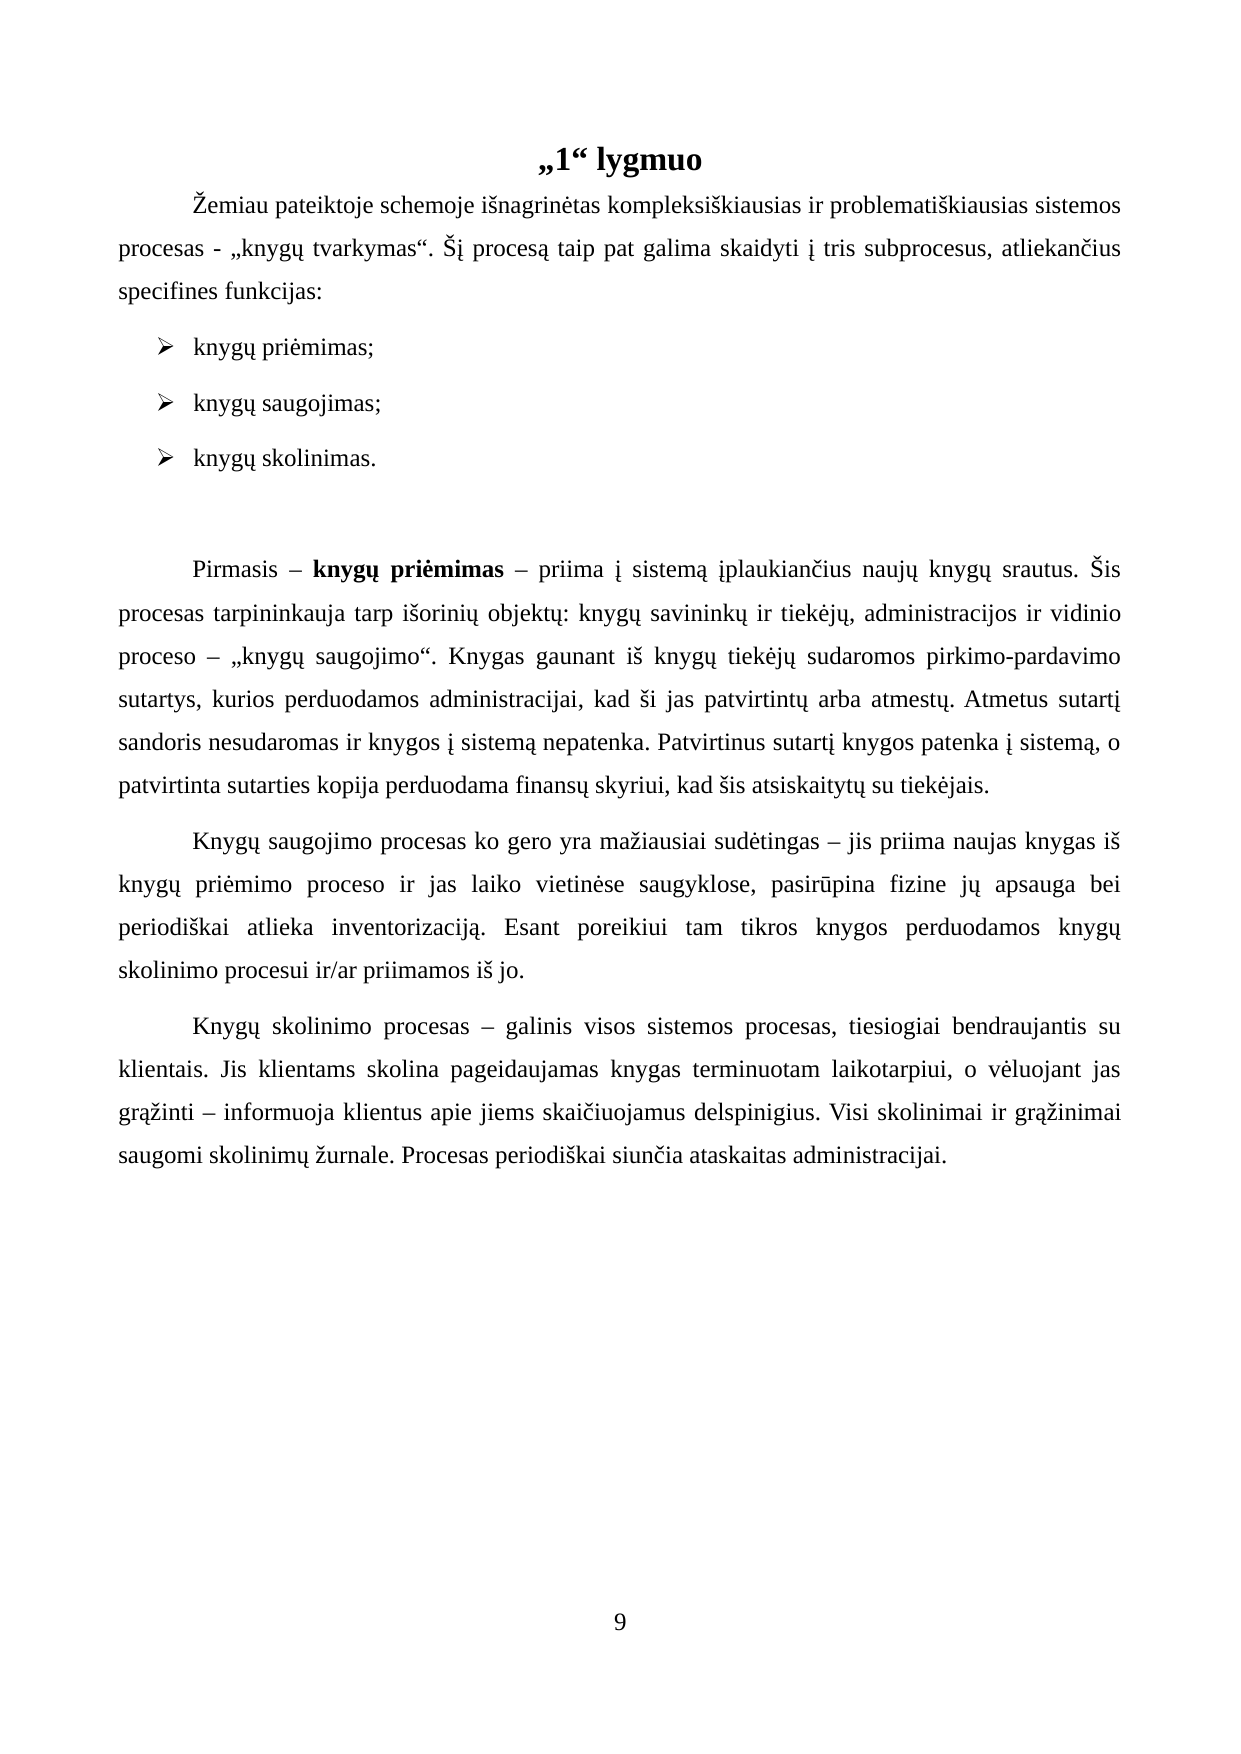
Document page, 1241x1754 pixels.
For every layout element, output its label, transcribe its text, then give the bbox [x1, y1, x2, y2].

text Knygų skolinimo procesas – galinis visos sistemos procesas, tiesiogiai bendraujantis su klientais. Jis klientams skolina pageidaujamas knygas terminuotam laikotarpiui, o vėluojant jas grąžinti – informuoja klientus apie jiems skaičiuojamus delspinigius. Visi skolinimai ir grąžinimai saugomi skolinimų žurnale. Procesas periodiškai siunčia ataskaitas administracijai. [118, 1011, 1122, 1169]
text Žemiau pateiktoje schemoje išnagrinėtas kompleksiškiausias ir problematiškiausias sistemos procesas - „knygų tvarkymas“. Šį procesą taip pat galima skaidyti į tris subprocesus, atliekančius specifines funkcijas: [118, 190, 1122, 305]
list knygų saugojimas; [156, 388, 1122, 416]
text Pirmasis – knygų priėmimas – priima į sistemą įplaukiančius naujų knygų srautus. Šis procesas tarpininkauja tarp išorinių objektų: knygų savininkų ir tiekėjų, administracijos ir vidinio proceso – „knygų saugojimo“. Knygas gaunant iš knygų tiekėjų sudaromos pirkimo-pardavimo sutartys, kurios perduodamos administracijai, kad ši jas patvirtintų arba atmestų. Atmetus sutartį sandoris nesudaromas ir knygos į sistemą nepatenka. Patvirtinus sutartį knygos patenka į sistemą, o patvirtinta sutarties kopija perduodama finansų skyriui, kad šis atsiskaitytų su tiekėjais. [118, 554, 1122, 799]
list knygų skolinimas. [156, 443, 1122, 472]
list knygų priėmimas; [156, 332, 1122, 361]
text Knygų saugojimo procesas ko gero yra mažiausiai sudėtingas – jis priima naujas knygas iš knygų priėmimo proceso ir jas laiko vietinėse saugyklose, pasirūpina fizine jų apsauga bei periodiškai atlieka inventorizaciją. Esant poreikiui tam tikros knygos perduodamos knygų skolinimo procesui ir/ar priimamos iš jo. [118, 826, 1122, 984]
subtitle „1“ lygmuo [118, 139, 1122, 178]
